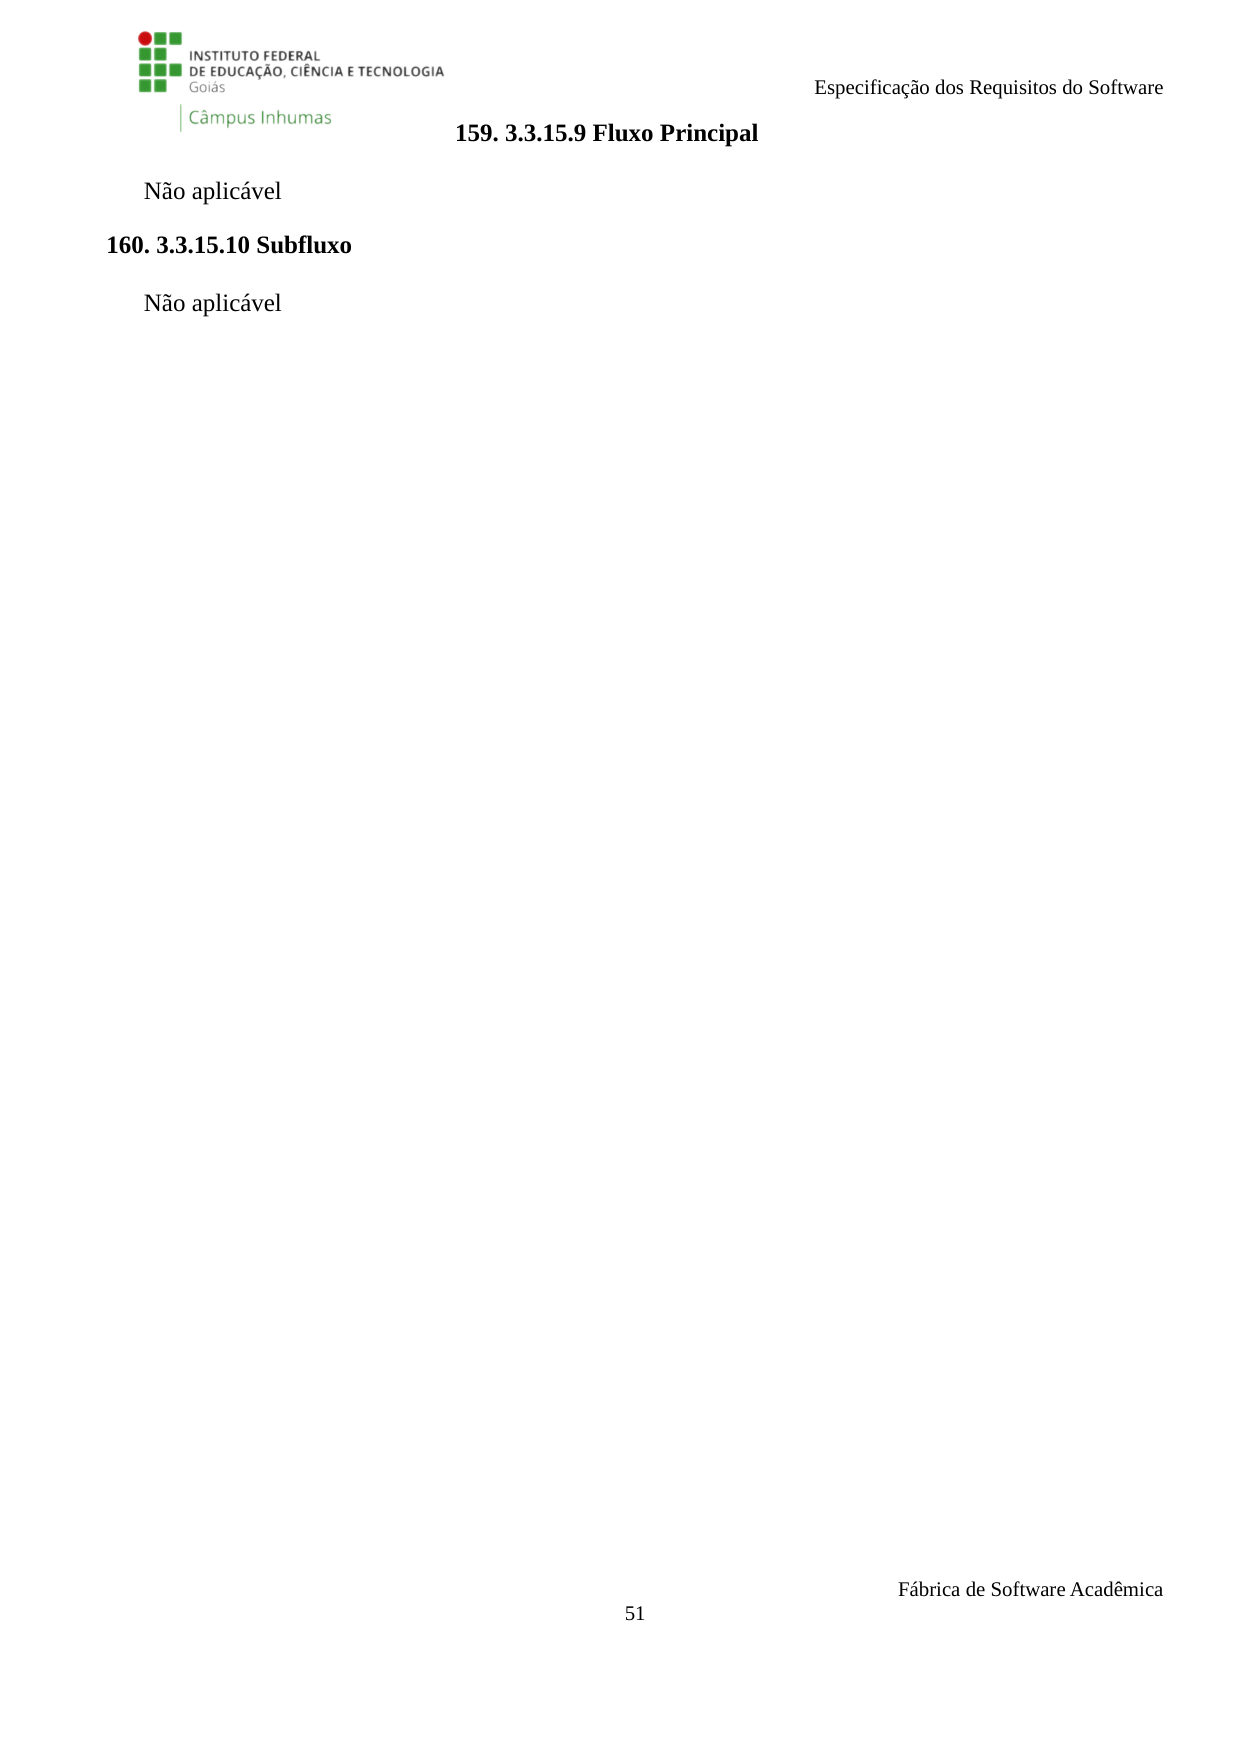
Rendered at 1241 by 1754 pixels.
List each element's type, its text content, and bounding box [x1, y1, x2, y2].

text Não aplicável [106, 172, 1163, 205]
list 3.3.15.10 Subfluxo [106, 230, 1163, 259]
text Não aplicável [106, 284, 1163, 318]
list 3.3.15.9 Fluxo Principal [106, 118, 1163, 147]
